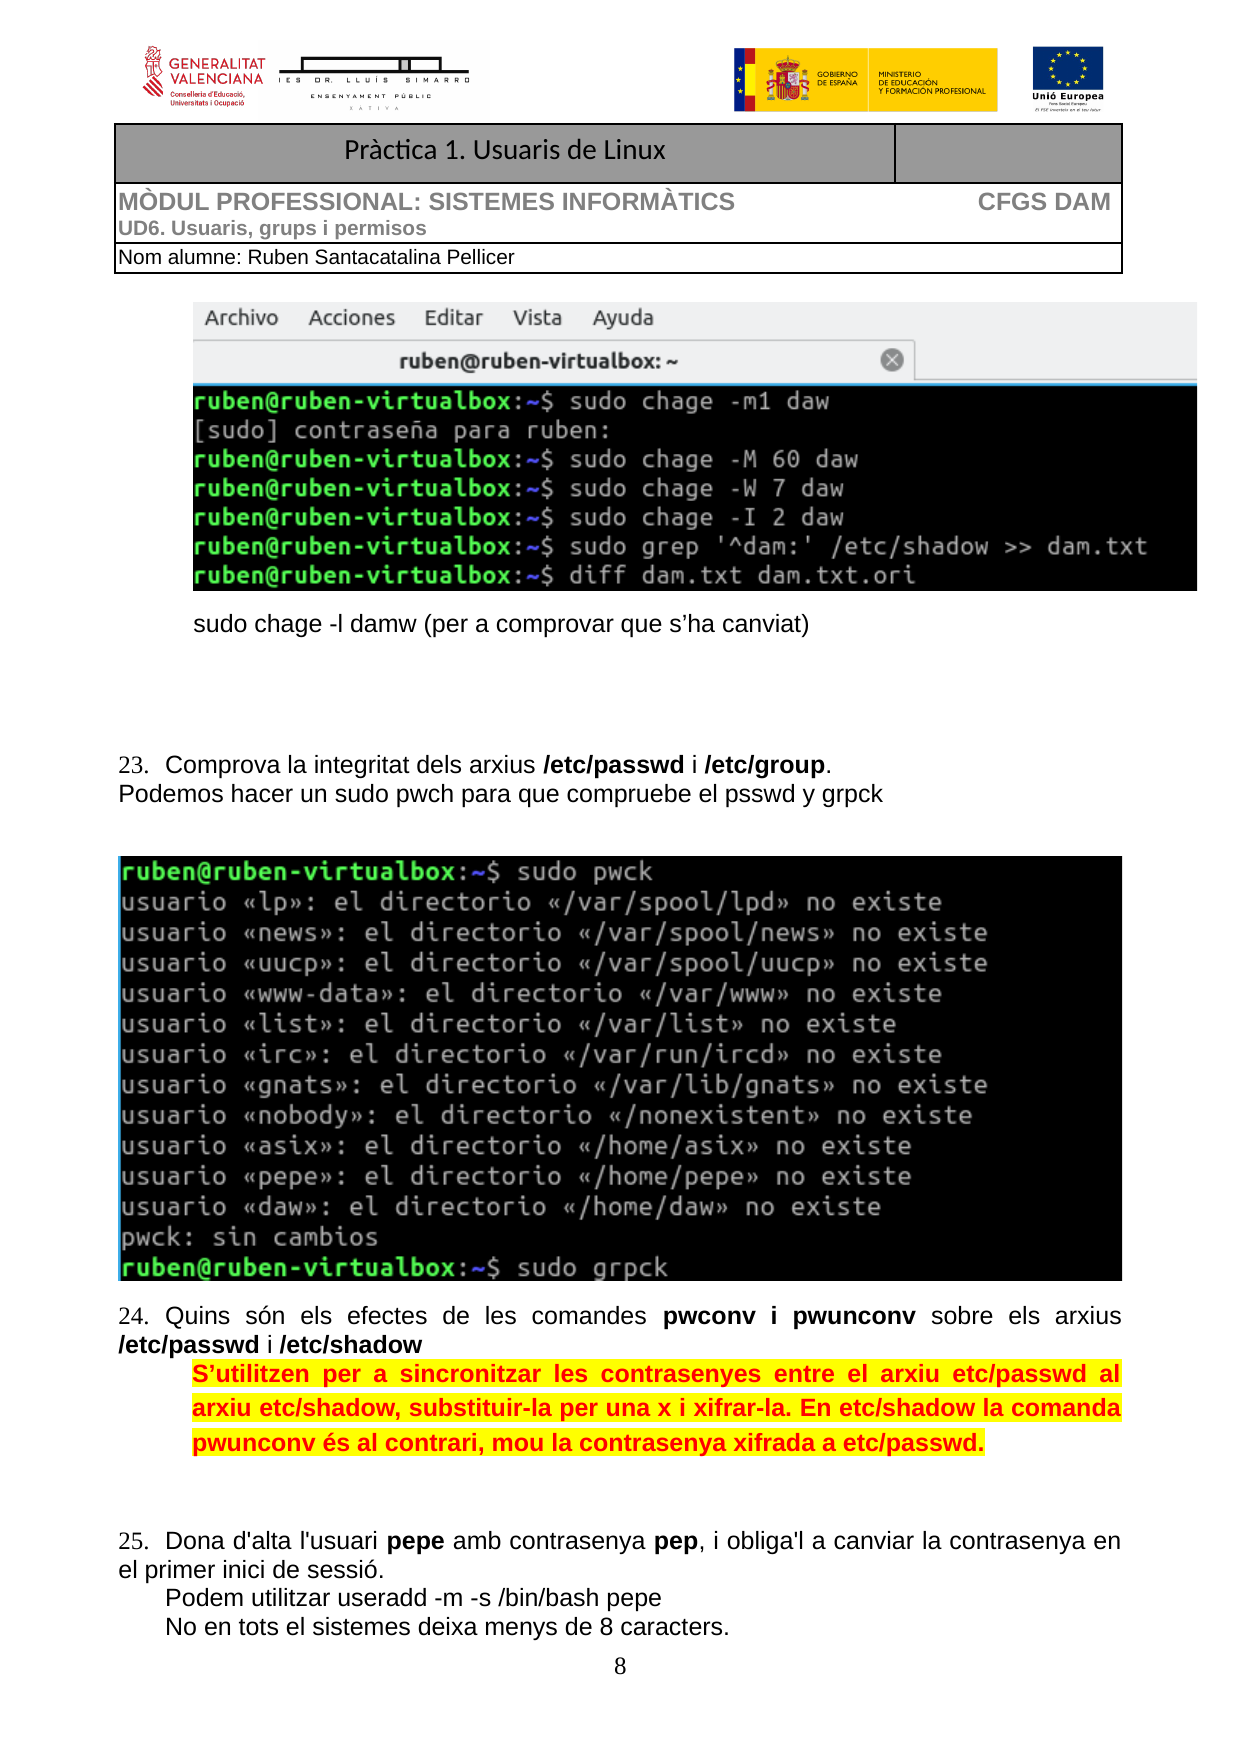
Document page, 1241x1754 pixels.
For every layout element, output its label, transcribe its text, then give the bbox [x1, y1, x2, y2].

picture [118, 856, 1123, 1281]
list Podemos hacer un sudo pwch para que compruebe el psswd y grpck [118, 779, 1122, 807]
picture [732, 46, 998, 113]
text S’utilitzen per a sincronitzar les contrasenyes entre el arxiu etc/passwd al arxiu etc/shadow, substituir-la per una x i xifrar-la. En etc/shadow la comanda pwunconv és al contrari, mou la contrasenya xifrada a etc/passwd. [192, 1359, 1122, 1456]
text sudo chage -l damw (per a comprovar que s’ha canviat) [193, 609, 1122, 638]
list Podem utilitzar useradd -m -s /bin/bash pepe [118, 1583, 1122, 1612]
list Dona d'alta l'usuari pepe amb contrasenya pep, i obliga'l a canviar la contrasenya en el primer inici de sessió. [118, 1526, 1122, 1583]
picture [193, 302, 1198, 591]
list Comprova la integritat dels arxius /etc/passwd i /etc/group. [118, 750, 1122, 779]
picture [1032, 46, 1104, 112]
picture [142, 40, 490, 122]
list Quins són els efectes de les comandes pwconv i pwunconv sobre els arxius /etc/passwd i /etc/shadow [118, 1301, 1122, 1359]
list No en tots el sistemes deixa menys de 8 caracters. [118, 1612, 1122, 1641]
